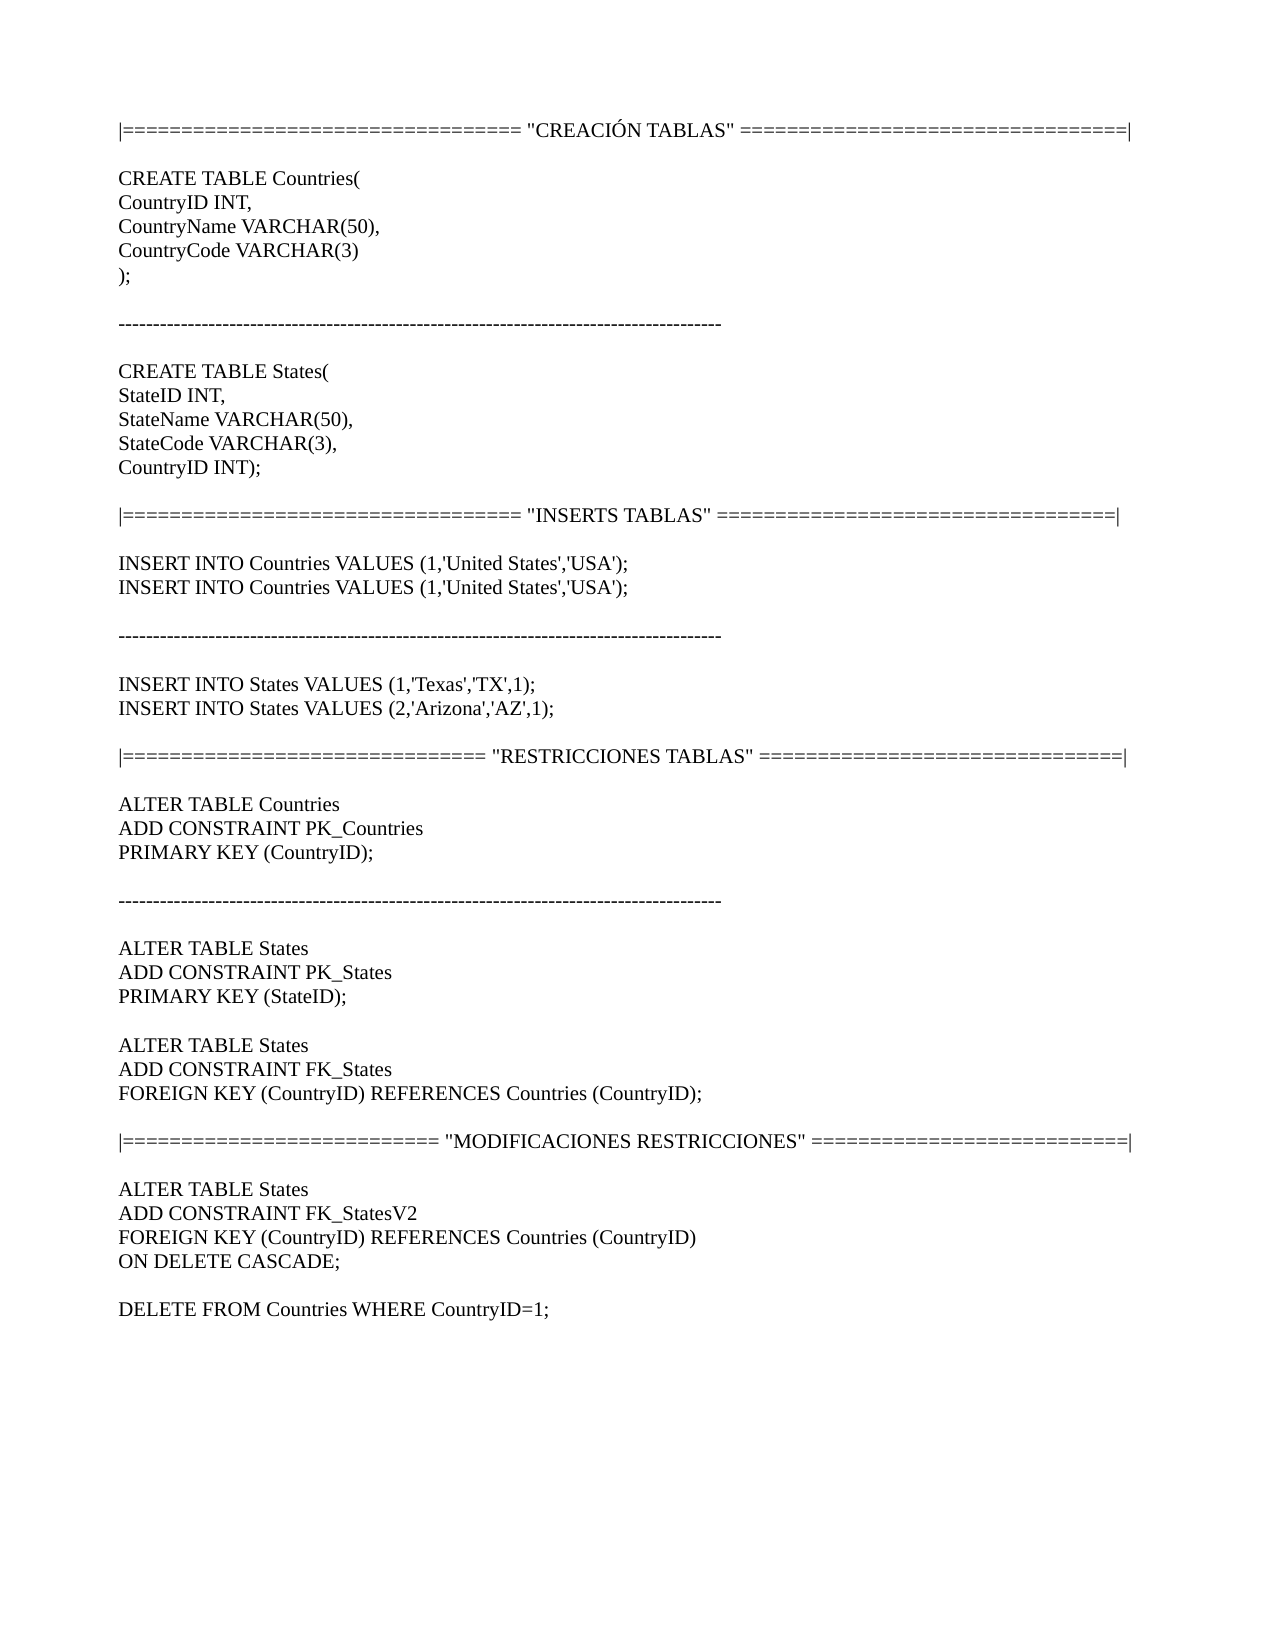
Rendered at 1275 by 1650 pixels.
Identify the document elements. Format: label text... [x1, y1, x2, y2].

text ADD CONSTRAINT PK_States [118, 960, 1157, 984]
text FOREIGN KEY (CountryID) REFERENCES Countries (CountryID); [118, 1081, 1157, 1105]
text CountryID INT); [118, 455, 1157, 479]
text INSERT INTO Countries VALUES (1,'United States','USA'); [118, 575, 1157, 599]
text ALTER TABLE States [118, 1032, 1157, 1057]
text |================================== "INSERTS TABLAS" ==================================| [118, 503, 1157, 527]
text StateName VARCHAR(50), [118, 407, 1157, 431]
text PRIMARY KEY (StateID); [118, 984, 1157, 1008]
text FOREIGN KEY (CountryID) REFERENCES Countries (CountryID) [118, 1225, 1157, 1249]
text ADD CONSTRAINT PK_Countries [118, 816, 1157, 840]
text INSERT INTO States VALUES (2,'Arizona','AZ',1); [118, 696, 1157, 720]
text |=========================== "MODIFICACIONES RESTRICCIONES" ===========================| [118, 1129, 1157, 1153]
text StateID INT, [118, 383, 1157, 407]
text CountryID INT, [118, 190, 1157, 214]
text ADD CONSTRAINT FK_StatesV2 [118, 1201, 1157, 1225]
text ADD CONSTRAINT FK_States [118, 1057, 1157, 1081]
text ALTER TABLE States [118, 1177, 1157, 1201]
text ALTER TABLE Countries [118, 792, 1157, 816]
text ON DELETE CASCADE; [118, 1249, 1157, 1273]
text CREATE TABLE States( [118, 359, 1157, 383]
text --------------------------------------------------------------------------------------- [118, 888, 1157, 912]
text DELETE FROM Countries WHERE CountryID=1; [118, 1297, 1157, 1321]
text StateCode VARCHAR(3), [118, 431, 1157, 455]
text CountryCode VARCHAR(3) [118, 238, 1157, 262]
text INSERT INTO Countries VALUES (1,'United States','USA'); [118, 551, 1157, 575]
text PRIMARY KEY (CountryID); [118, 840, 1157, 864]
text ALTER TABLE States [118, 936, 1157, 960]
text |================================== "CREACIÓN TABLAS" =================================| [118, 118, 1157, 142]
text CREATE TABLE Countries( [118, 166, 1157, 190]
text --------------------------------------------------------------------------------------- [118, 623, 1157, 647]
text --------------------------------------------------------------------------------------- [118, 311, 1157, 335]
text |=============================== "RESTRICCIONES TABLAS" ===============================| [118, 744, 1157, 768]
text INSERT INTO States VALUES (1,'Texas','TX',1); [118, 672, 1157, 696]
text CountryName VARCHAR(50), [118, 214, 1157, 238]
text ); [118, 262, 1157, 287]
